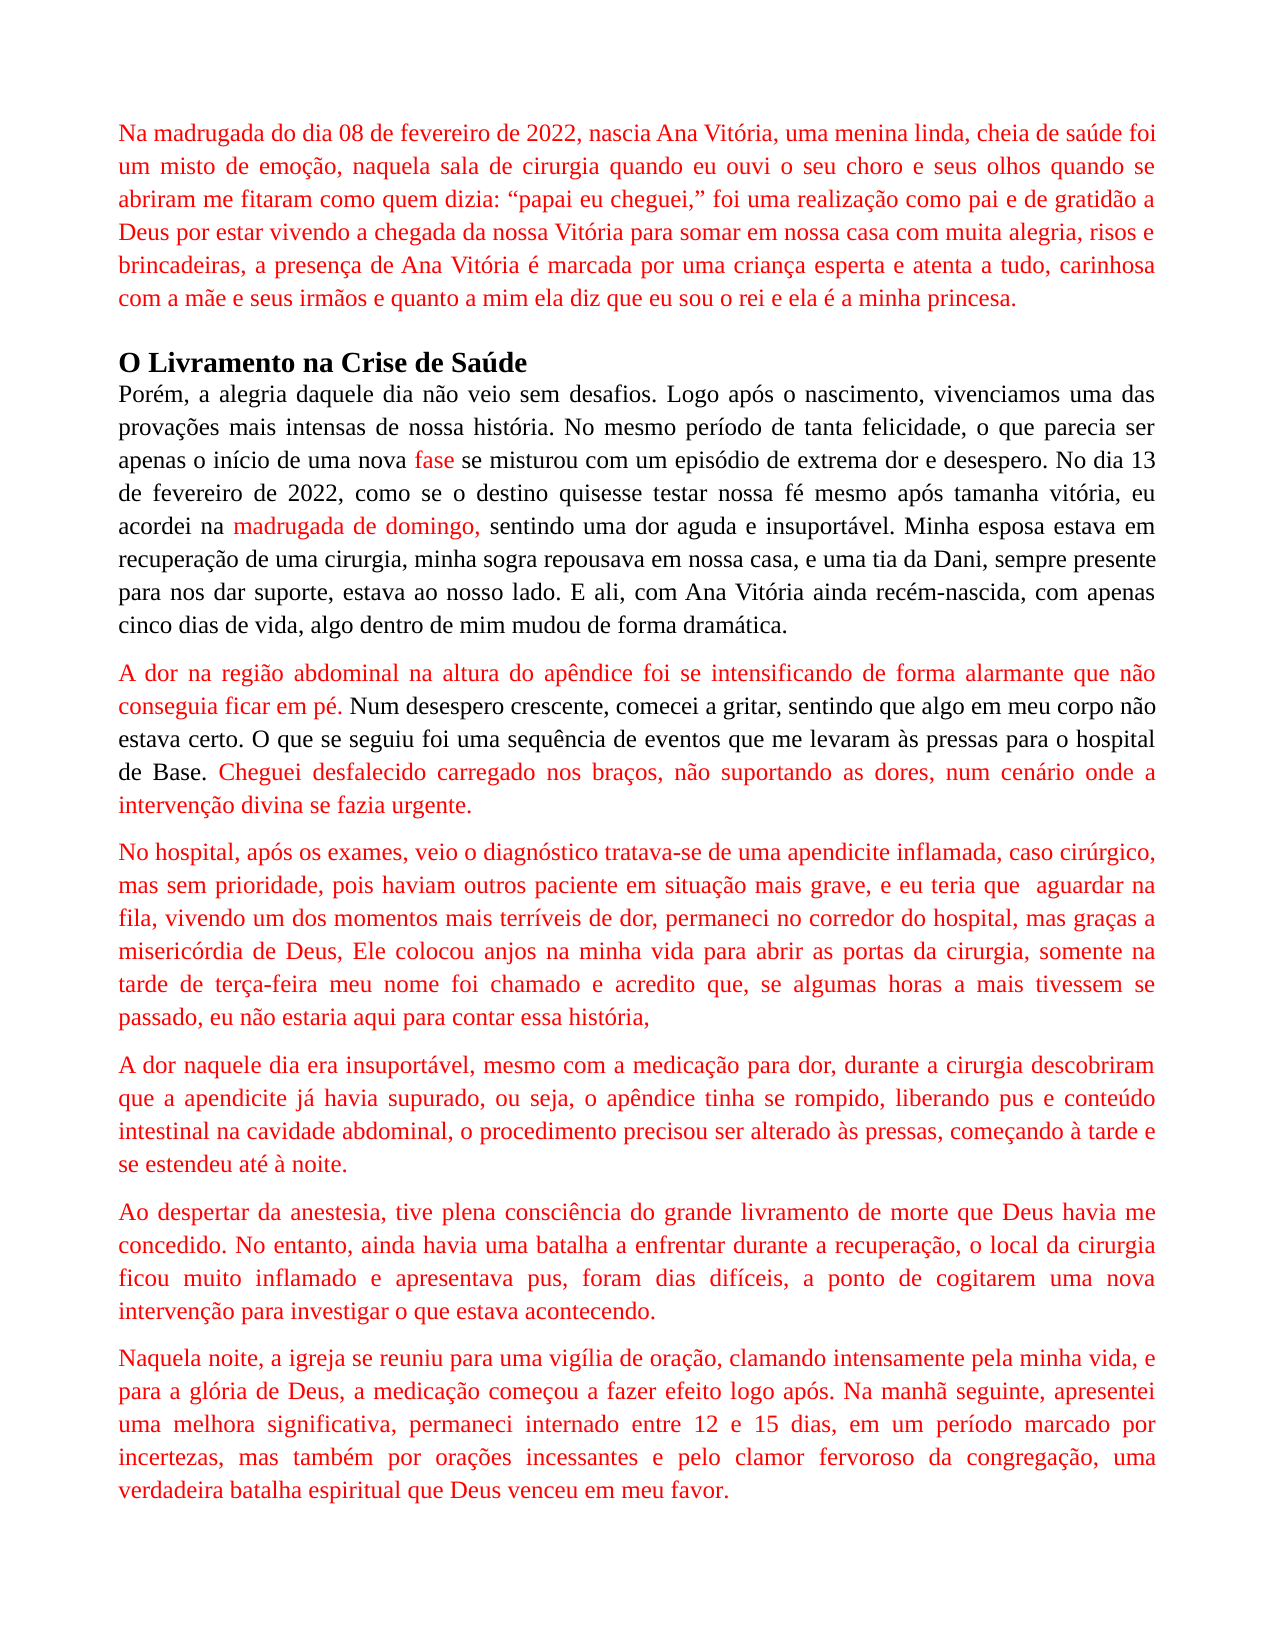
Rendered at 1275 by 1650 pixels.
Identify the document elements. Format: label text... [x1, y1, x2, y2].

text Na madrugada do dia 08 de fevereiro de 2022, nascia Ana Vitória, uma menina linda, cheia de saúde foi um misto de emoção, naquela sala de cirurgia quando eu ouvi o seu choro e seus olhos quando se abriram me fitaram como quem dizia: “papai eu cheguei,” foi uma realização como pai e de gratidão a Deus por estar vivendo a chegada da nossa Vitória para somar em nossa casa com muita alegria, risos e brincadeiras, a presença de Ana Vitória é marcada por uma criança esperta e atenta a tudo, carinhosa com a mãe e seus irmãos e quanto a mim ela diz que eu sou o rei e ela é a minha princesa. [118, 118, 1157, 312]
text Porém, a alegria daquele dia não veio sem desafios. Logo após o nascimento, vivenciamos uma das provações mais intensas de nossa história. No mesmo período de tanta felicidade, o que parecia ser apenas o início de uma nova fase se misturou com um episódio de extrema dor e desespero. No dia 13 de fevereiro de 2022, como se o destino quisesse testar nossa fé mesmo após tamanha vitória, eu acordei na madrugada de domingo, sentindo uma dor aguda e insuportável. Minha esposa estava em recuperação de uma cirurgia, minha sogra repousava em nossa casa, e uma tia da Dani, sempre presente para nos dar suporte, estava ao nosso lado. E ali, com Ana Vitória ainda recém-nascida, com apenas cinco dias de vida, algo dentro de mim mudou de forma dramática. [118, 379, 1157, 639]
text Ao despertar da anestesia, tive plena consciência do grande livramento de morte que Deus havia me concedido. No entanto, ainda havia uma batalha a enfrentar durante a recuperação, o local da cirurgia ficou muito inflamado e apresentava pus, foram dias difíceis, a ponto de cogitarem uma nova intervenção para investigar o que estava acontecendo. [118, 1197, 1157, 1324]
subtitle O Livramento na Crise de Saúde [118, 345, 1157, 379]
text Naquela noite, a igreja se reuniu para uma vigília de oração, clamando intensamente pela minha vida, e para a glória de Deus, a medicação começou a fazer efeito logo após. Na manhã seguinte, apresentei uma melhora significativa, permaneci internado entre 12 e 15 dias, em um período marcado por incertezas, mas também por orações incessantes e pelo clamor fervoroso da congregação, uma verdadeira batalha espiritual que Deus venceu em meu favor. [118, 1343, 1157, 1504]
text No hospital, após os exames, veio o diagnóstico tratava-se de uma apendicite inflamada, caso cirúrgico, mas sem prioridade, pois haviam outros paciente em situação mais grave, e eu teria que aguardar na fila, vivendo um dos momentos mais terríveis de dor, permaneci no corredor do hospital, mas graças a misericórdia de Deus, Ele colocou anjos na minha vida para abrir as portas da cirurgia, somente na tarde de terça-feira meu nome foi chamado e acredito que, se algumas horas a mais tivessem se passado, eu não estaria aqui para contar essa história, [118, 837, 1157, 1031]
text A dor na região abdominal na altura do apêndice foi se intensificando de forma alarmante que não conseguia ficar em pé. Num desespero crescente, comecei a gritar, sentindo que algo em meu corpo não estava certo. O que se seguiu foi uma sequência de eventos que me levaram às pressas para o hospital de Base. Cheguei desfalecido carregado nos braços, não suportando as dores, num cenário onde a intervenção divina se fazia urgente. [118, 658, 1157, 818]
text A dor naquele dia era insuportável, mesmo com a medicação para dor, durante a cirurgia descobriram que a apendicite já havia supurado, ou seja, o apêndice tinha se rompido, liberando pus e conteúdo intestinal na cavidade abdominal, o procedimento precisou ser alterado às pressas, começando à tarde e se estendeu até à noite. [118, 1050, 1157, 1178]
